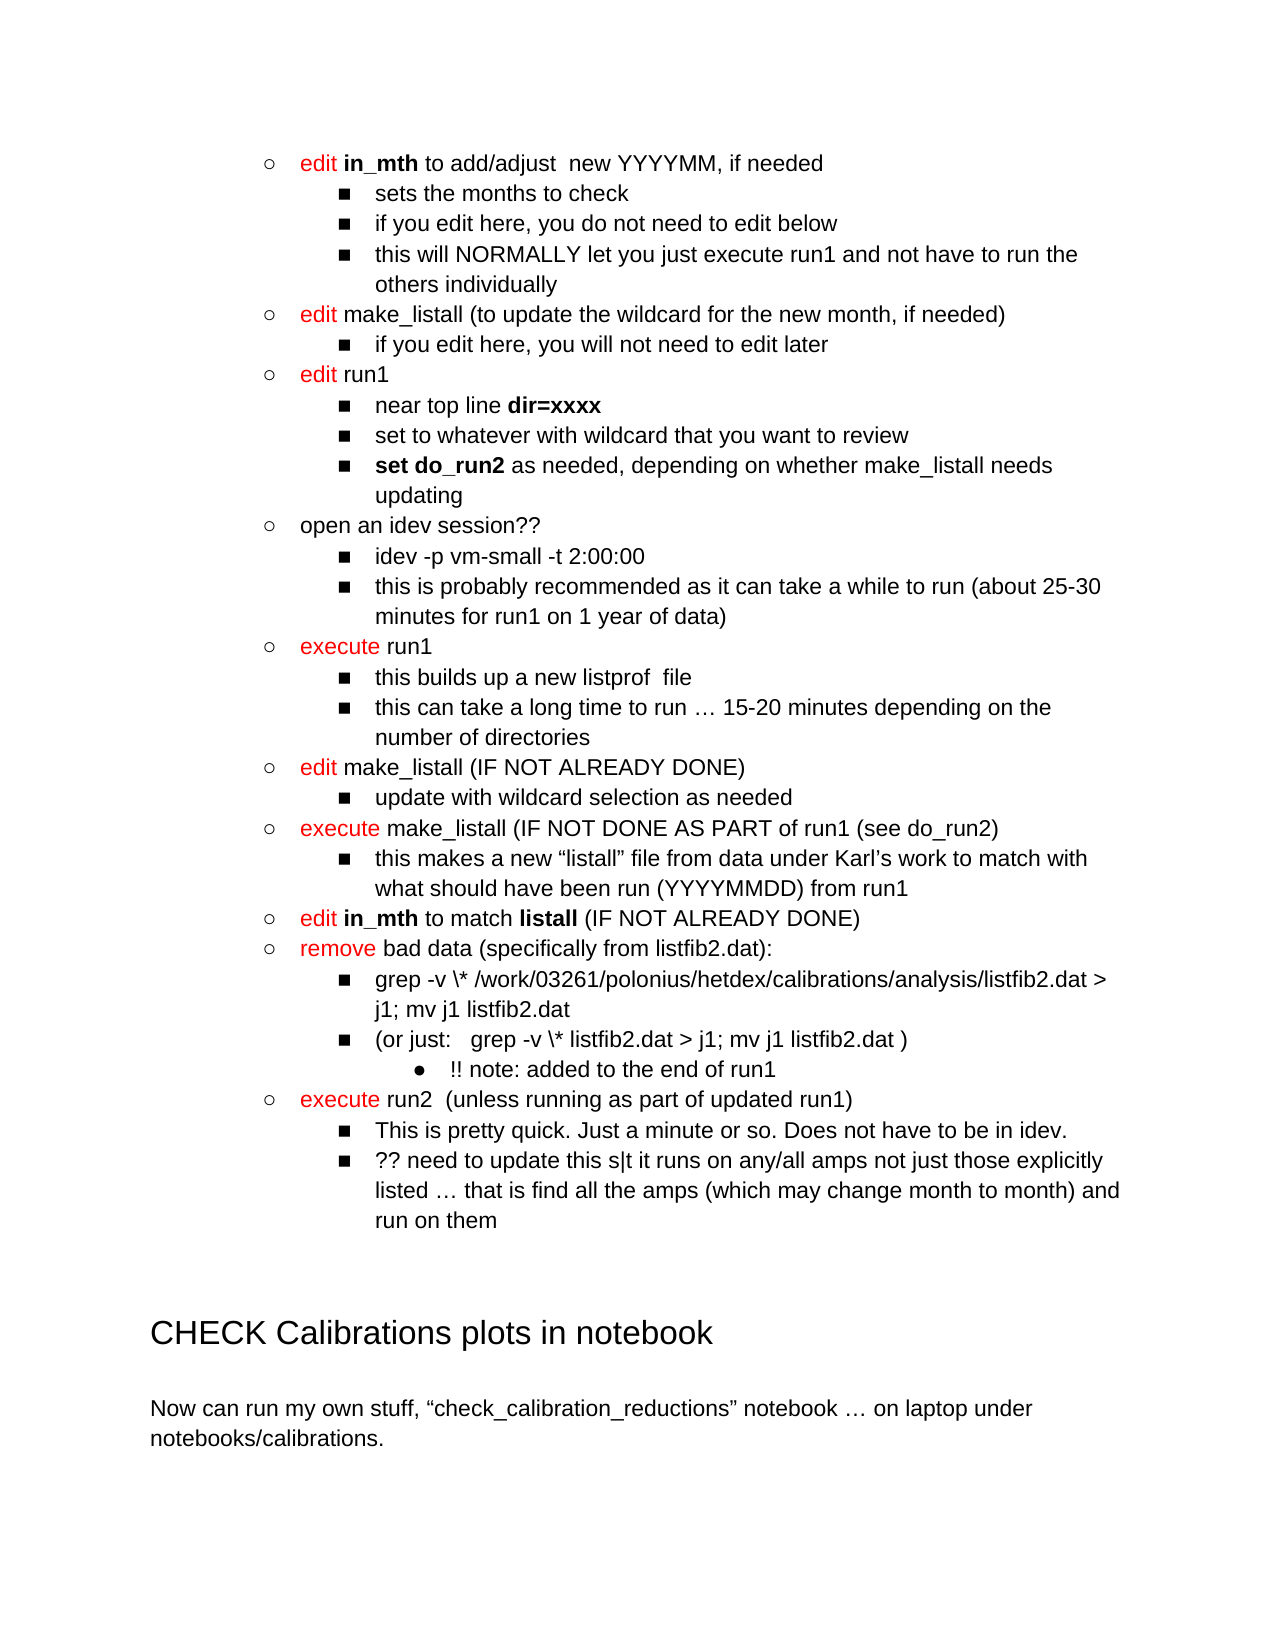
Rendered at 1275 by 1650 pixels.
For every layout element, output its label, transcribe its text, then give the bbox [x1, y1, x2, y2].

list !! note: added to the end of run1 [412, 1056, 1125, 1083]
text Now can run my own stuff, “check_calibration_reductions” notebook … on laptop under notebooks/calibrations. [150, 1364, 1125, 1451]
list this can take a long time to run … 15-20 minutes depending on the number of directories [337, 694, 1125, 750]
list this is probably recommended as it can take a while to run (about 25-30 minutes for run1 on 1 year of data) [337, 573, 1125, 629]
list edit in_mth to match listall (IF NOT ALREADY DONE) [262, 905, 1125, 932]
list this will NORMALLY let you just execute run1 and not have to run the others individually [337, 241, 1125, 297]
list execute run2 (unless running as part of updated run1) [262, 1086, 1125, 1113]
list sets the months to check [337, 180, 1125, 207]
list this builds up a new listprof file [337, 663, 1125, 690]
list edit make_listall (to update the wildcard for the new month, if needed) [262, 301, 1125, 327]
list idev -p vm-small -t 2:00:00 [337, 543, 1125, 569]
list this makes a new “listall” file from data under Karl’s work to match with what should have been run (YYYYMMDD) from run1 [337, 845, 1125, 901]
list execute make_listall (IF NOT DONE AS PART of run1 (see do_run2) [262, 814, 1125, 841]
list set to whatever with wildcard that you want to review [337, 422, 1125, 448]
list set do_run2 as needed, depending on whether make_listall needs updating [337, 452, 1125, 509]
list This is pretty quick. Just a minute or so. Does not have to be in idev. [337, 1117, 1125, 1143]
subtitle CHECK Calibrations plots in notebook [150, 1275, 1125, 1352]
list remove bad data (specifically from listfib2.dat): [262, 935, 1125, 962]
list grep -v \* /work/03261/polonius/hetdex/calibrations/analysis/listfib2.dat > j1; mv j1 listfib2.dat [337, 966, 1125, 1022]
list ?? need to update this s|t it runs on any/all amps not just those explicitly listed … that is find all the amps (which may change month to month) and run on them [337, 1147, 1125, 1234]
list open an idev session?? [262, 512, 1125, 539]
list if you edit here, you do not need to edit below [337, 210, 1125, 237]
list near top line dir=xxxx [337, 392, 1125, 418]
list execute run1 [262, 633, 1125, 660]
list if you edit here, you will not need to edit later [337, 331, 1125, 358]
list (or just: grep -v \* listfib2.dat > j1; mv j1 listfib2.dat ) [337, 1026, 1125, 1052]
list edit in_mth to add/adjust new YYYYMM, if needed [262, 150, 1125, 176]
list edit make_listall (IF NOT ALREADY DONE) [262, 754, 1125, 781]
list edit run1 [262, 361, 1125, 388]
list update with wildcard selection as needed [337, 784, 1125, 811]
